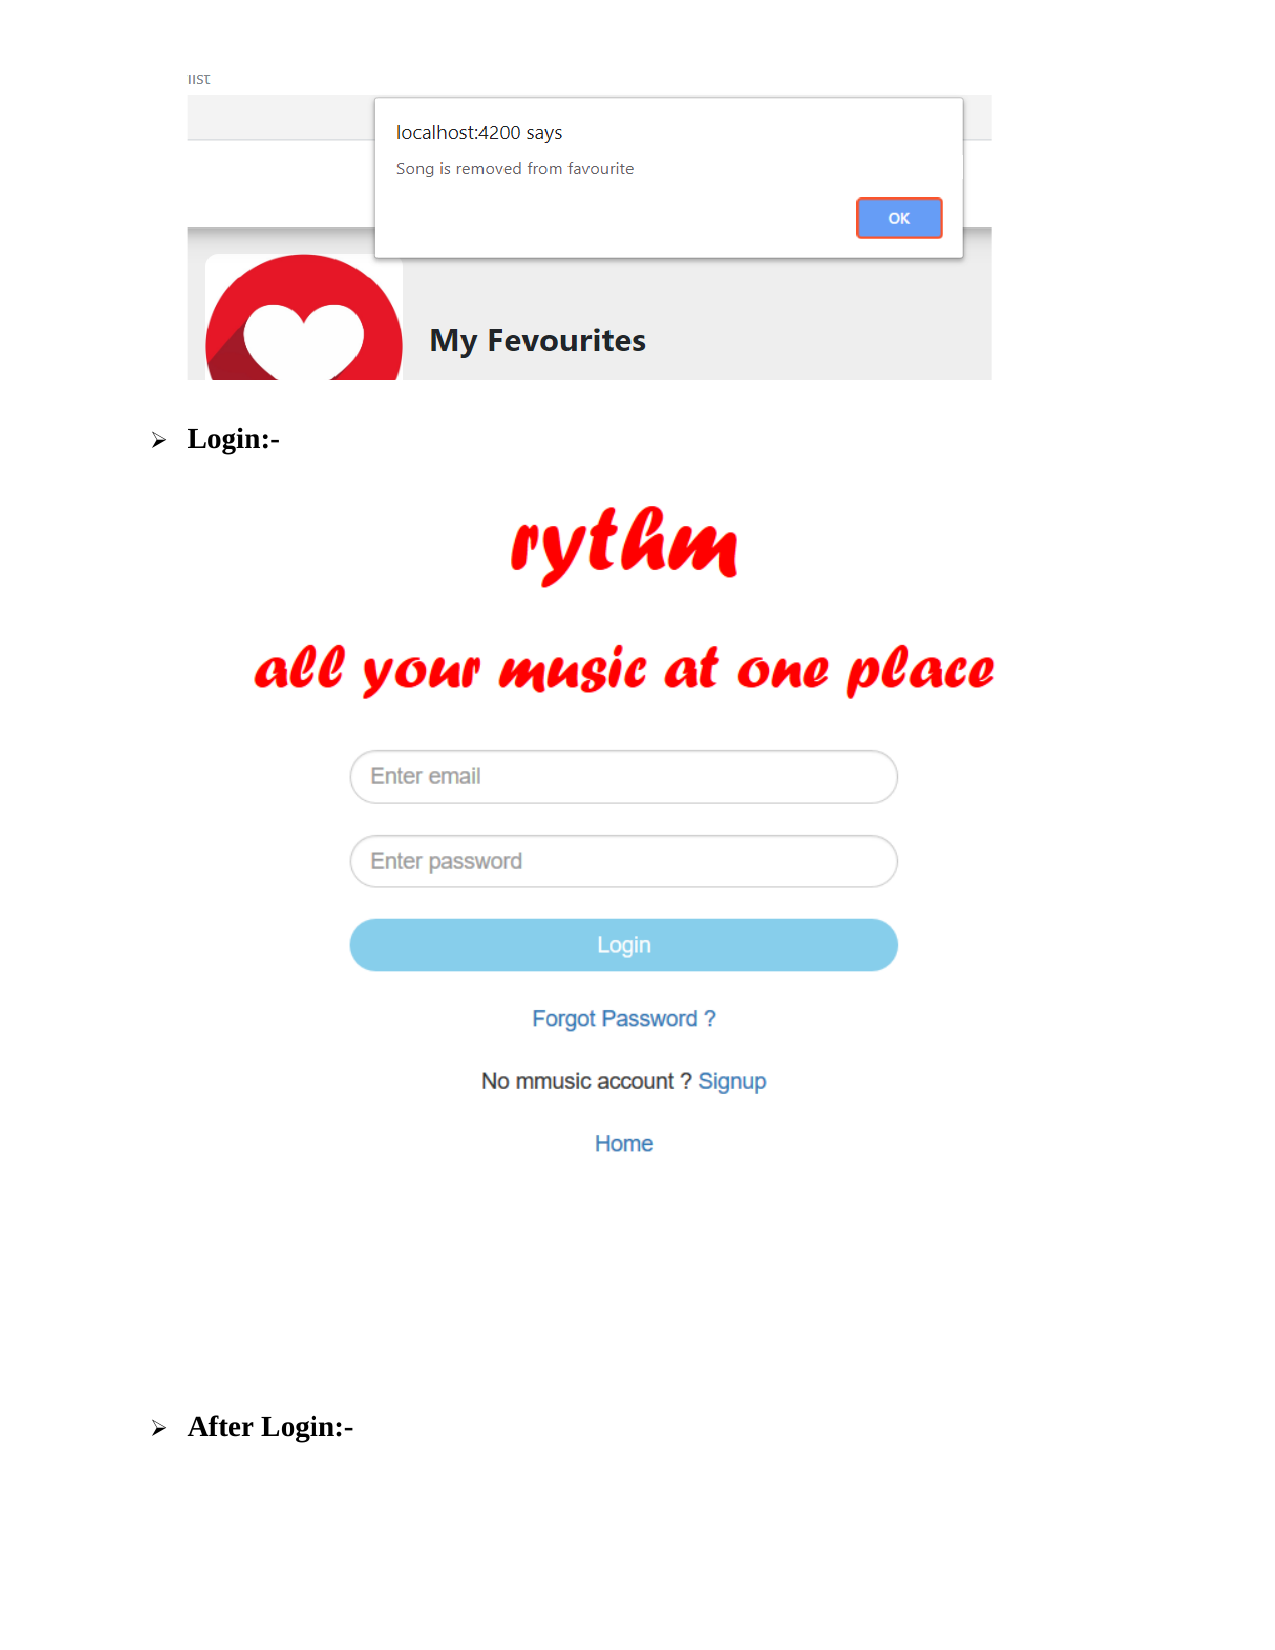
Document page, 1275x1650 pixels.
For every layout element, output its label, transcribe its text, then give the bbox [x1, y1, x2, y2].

list After Login:- [150, 1409, 1125, 1443]
list Login:- [150, 422, 1125, 455]
